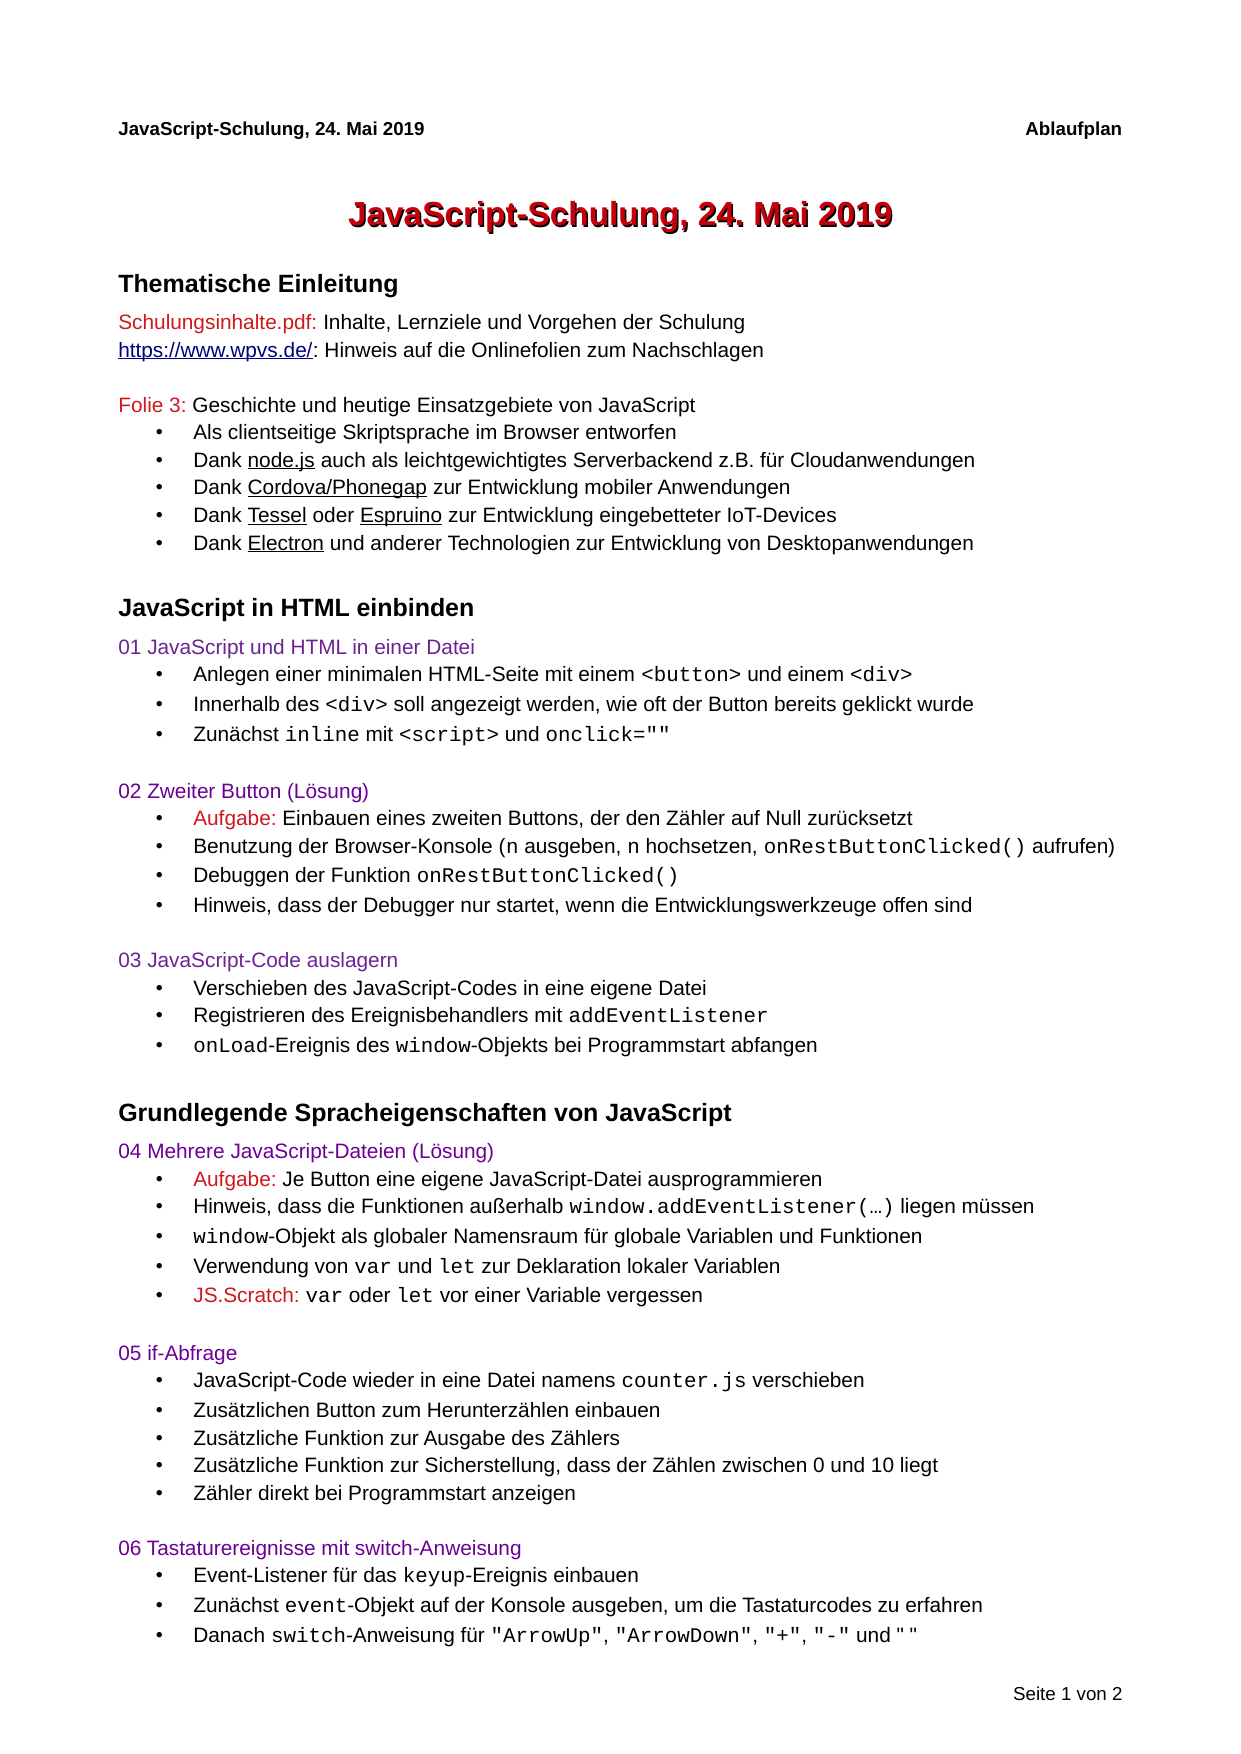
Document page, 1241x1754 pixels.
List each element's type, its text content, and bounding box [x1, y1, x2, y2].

text 02 Zweiter Button (Lösung) [118, 778, 1122, 802]
list Hinweis, dass der Debugger nur startet, wenn die Entwicklungswerkzeuge offen sind [156, 893, 1122, 917]
list Aufgabe: Je Button eine eigene JavaScript-Datei ausprogrammieren [156, 1167, 1122, 1191]
list JavaScript-Code wieder in eine Datei namens counter.js verschieben [156, 1368, 1122, 1394]
text 01 JavaScript und HTML in einer Datei [118, 634, 1122, 658]
subtitle JavaScript in HTML einbinden [118, 593, 1122, 622]
list Zusätzliche Funktion zur Sicherstellung, dass der Zählen zwischen 0 und 10 liegt [156, 1453, 1122, 1477]
text Folie 3: Geschichte und heutige Einsatzgebiete von JavaScript [118, 392, 1122, 416]
list Zähler direkt bei Programmstart anzeigen [156, 1481, 1122, 1504]
list onLoad-Ereignis des window-Objekts bei Programmstart abfangen [156, 1033, 1122, 1059]
list Als clientseitige Skriptsprache im Browser entworfen [156, 420, 1122, 444]
text 05 if-Abfrage [118, 1341, 1122, 1364]
text 04 Mehrere JavaScript-Dateien (Lösung) [118, 1139, 1122, 1163]
list Zunächst inline mit <script> und onclick="" [156, 721, 1122, 747]
list Hinweis, dass die Funktionen außerhalb window.addEventListener(…) liegen müssen [156, 1194, 1122, 1220]
list window-Objekt als globaler Namensraum für globale Variablen und Funktionen [156, 1224, 1122, 1250]
list Zunächst event-Objekt auf der Konsole ausgeben, um die Tastaturcodes zu erfahren [156, 1593, 1122, 1619]
list Innerhalb des <div> soll angezeigt werden, wie oft der Button bereits geklickt wurde [156, 692, 1122, 717]
list Dank Tessel oder Espruino zur Entwicklung eingebetteter IoT-Devices [156, 503, 1122, 527]
list Dank Cordova/Phonegap zur Entwicklung mobiler Anwendungen [156, 475, 1122, 499]
text 03 JavaScript-Code auslagern [118, 948, 1122, 972]
text https://www.wpvs.de/: Hinweis auf die Onlinefolien zum Nachschlagen [118, 337, 1122, 361]
title JavaScript-Schulung, 24. Mai 2019 [118, 194, 1122, 233]
list Zusätzliche Funktion zur Ausgabe des Zählers [156, 1425, 1122, 1449]
subtitle Thematische Einleitung [118, 269, 1122, 297]
list Anlegen einer minimalen HTML-Seite mit einem <button> und einem <div> [156, 662, 1122, 688]
list Event-Listener für das keyup-Ereignis einbauen [156, 1563, 1122, 1589]
list Verschieben des JavaScript-Codes in eine eigene Datei [156, 976, 1122, 1000]
list Benutzung der Browser-Konsole (n ausgeben, n hochsetzen, onRestButtonClicked() aufrufen) [156, 834, 1122, 859]
text Schulungsinhalte.pdf: Inhalte, Lernziele und Vorgehen der Schulung [118, 310, 1122, 334]
list Zusätzlichen Button zum Herunterzählen einbauen [156, 1398, 1122, 1422]
list Dank node.js auch als leichtgewichtigtes Serverbackend z.B. für Cloudanwendungen [156, 447, 1122, 472]
list Danach switch-Anweisung für "ArrowUp", "ArrowDown", "+", "-" und " " [156, 1622, 1122, 1648]
list Verwendung von var und let zur Deklaration lokaler Variablen [156, 1254, 1122, 1279]
list JS.Scratch: var oder let vor einer Variable vergessen [156, 1283, 1122, 1309]
list Debuggen der Funktion onRestButtonClicked() [156, 863, 1122, 889]
list Dank Electron und anderer Technologien zur Entwicklung von Desktopanwendungen [156, 530, 1122, 554]
text 06 Tastaturereignisse mit switch-Anweisung [118, 1536, 1122, 1559]
list Aufgabe: Einbauen eines zweiten Buttons, der den Zähler auf Null zurücksetzt [156, 806, 1122, 830]
list Registrieren des Ereignisbehandlers mit addEventListener [156, 1003, 1122, 1029]
subtitle Grundlegende Spracheigenschaften von JavaScript [118, 1098, 1122, 1127]
